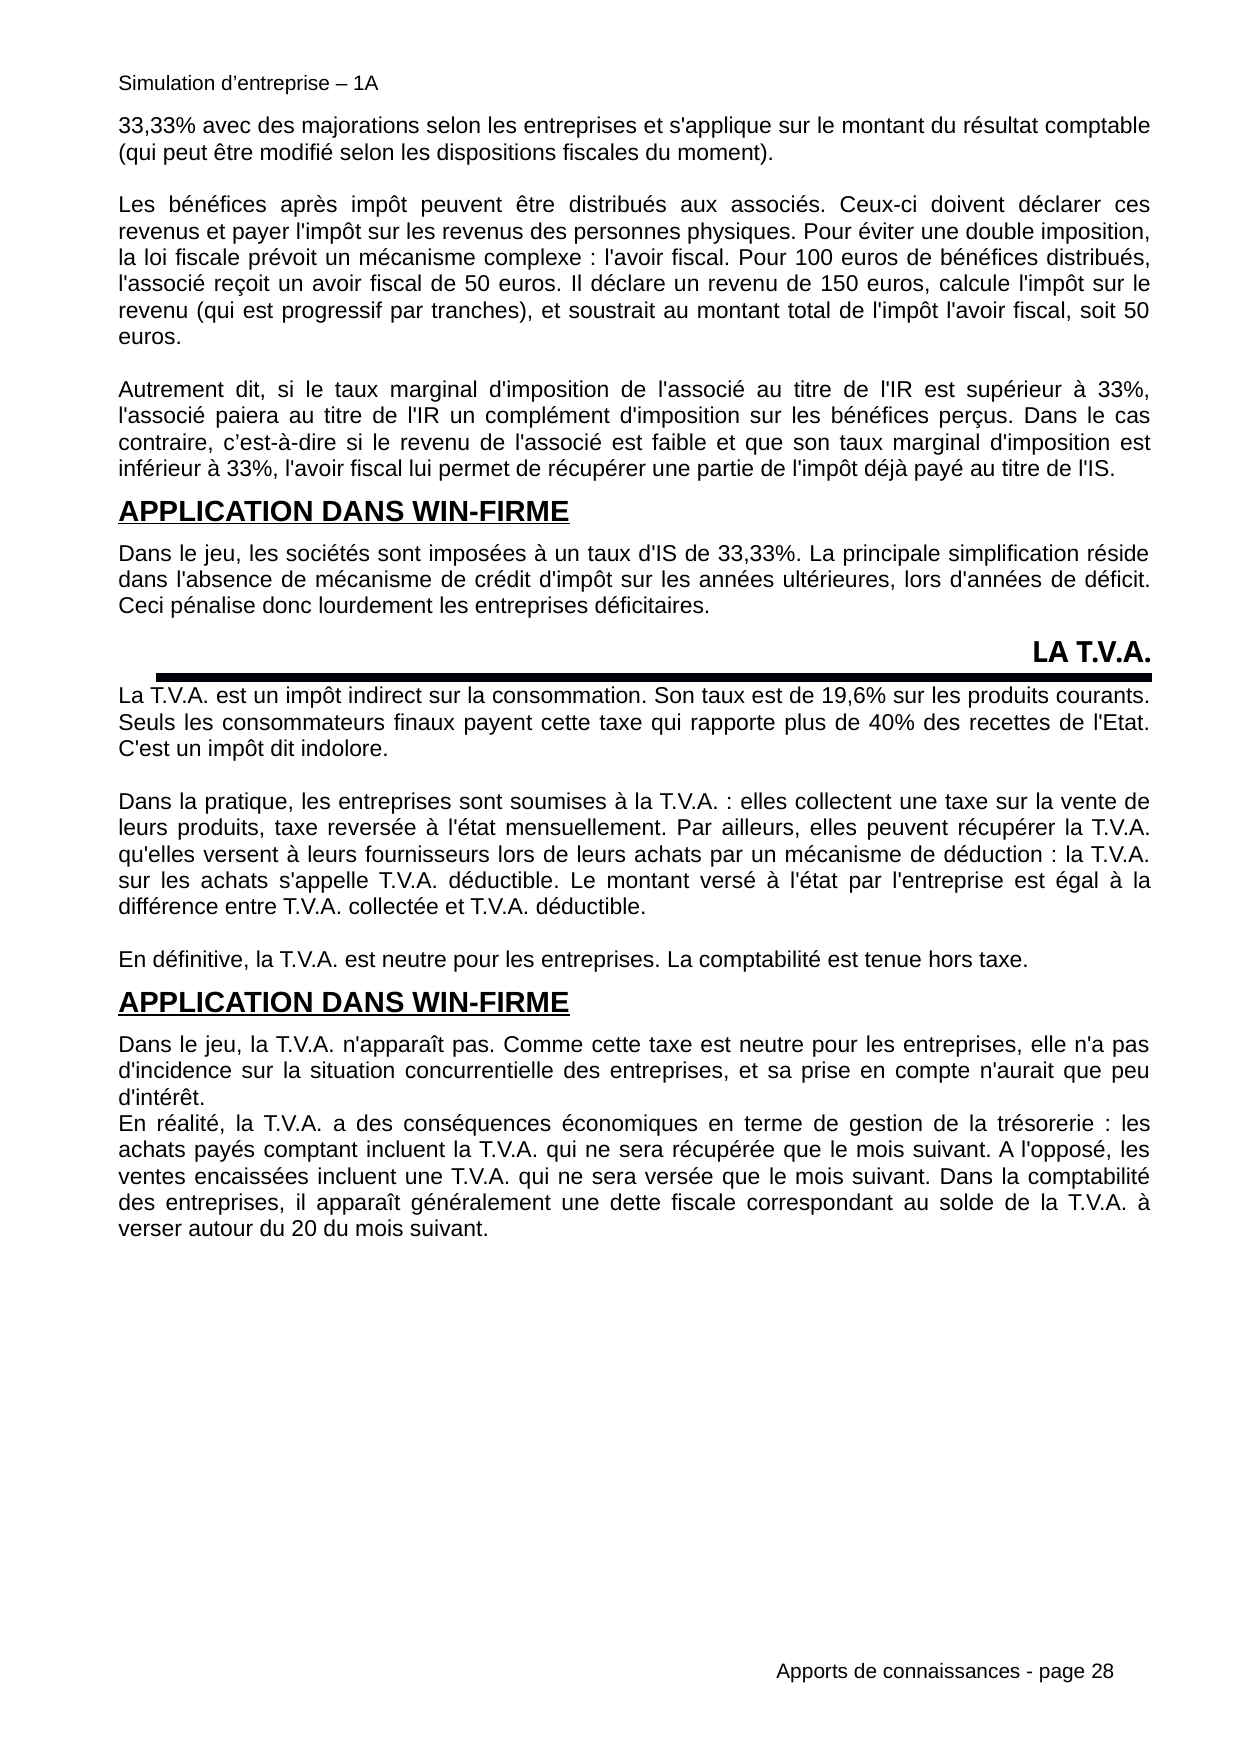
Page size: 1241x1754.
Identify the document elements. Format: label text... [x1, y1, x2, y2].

text En définitive, la T.V.A. est neutre pour les entreprises. La comptabilité est tenue hors taxe. [118, 946, 1152, 972]
text La T.V.A. est un impôt indirect sur la consommation. Son taux est de 19,6% sur les produits courants. Seuls les consommateurs finaux payent cette taxe qui rapporte plus de 40% des recettes de l'Etat. C'est un impôt dit indolore. [118, 682, 1152, 761]
text En réalité, la T.V.A. a des conséquences économiques en terme de gestion de la trésorerie : les achats payés comptant incluent la T.V.A. qui ne sera récupérée que le mois suivant. A l'opposé, les ventes encaissées incluent une T.V.A. qui ne sera versée que le mois suivant. Dans la comptabilité des entreprises, il apparaît généralement une dette fiscale correspondant au solde de la T.V.A. à verser autour du 20 du mois suivant. [118, 1110, 1152, 1242]
subtitle LA T.V.A. [156, 631, 1152, 673]
text Dans le jeu, les sociétés sont imposées à un taux d'IS de 33,33%. La principale simplification réside dans l'absence de mécanisme de crédit d'impôt sur les années ultérieures, lors d'années de déficit. Ceci pénalise donc lourdement les entreprises déficitaires. [118, 540, 1152, 619]
text APPLICATION DANS WIN-FIRME [118, 494, 1152, 527]
text APPLICATION DANS WIN-FIRME [118, 985, 1152, 1018]
text Les bénéfices après impôt peuvent être distribués aux associés. Ceux-ci doivent déclarer ces revenus et payer l'impôt sur les revenus des personnes physiques. Pour éviter une double imposition, la loi fiscale prévoit un mécanisme complexe : l'avoir fiscal. Pour 100 euros de bénéfices distribués, l'associé reçoit un avoir fiscal de 50 euros. Il déclare un revenu de 150 euros, calcule l'impôt sur le revenu (qui est progressif par tranches), et soustrait au montant total de l'impôt l'avoir fiscal, soit 50 euros. [118, 191, 1152, 349]
text Dans la pratique, les entreprises sont soumises à la T.V.A. : elles collectent une taxe sur la vente de leurs produits, taxe reversée à l'état mensuellement. Par ailleurs, elles peuvent récupérer la T.V.A. qu'elles versent à leurs fournisseurs lors de leurs achats par un mécanisme de déduction : la T.V.A. sur les achats s'appelle T.V.A. déductible. Le montant versé à l'état par l'entreprise est égal à la différence entre T.V.A. collectée et T.V.A. déductible. [118, 788, 1152, 919]
text Dans le jeu, la T.V.A. n'apparaît pas. Comme cette taxe est neutre pour les entreprises, elle n'a pas d'incidence sur la situation concurrentielle des entreprises, et sa prise en compte n'aurait que peu d'intérêt. [118, 1031, 1152, 1110]
text Autrement dit, si le taux marginal d'imposition de l'associé au titre de l'IR est supérieur à 33%, l'associé paiera au titre de l'IR un complément d'imposition sur les bénéfices perçus. Dans le cas contraire, c’est-à-dire si le revenu de l'associé est faible et que son taux marginal d'imposition est inférieur à 33%, l'avoir fiscal lui permet de récupérer une partie de l'impôt déjà payé au titre de l'IS. [118, 376, 1152, 481]
text 33,33% avec des majorations selon les entreprises et s'applique sur le montant du résultat comptable (qui peut être modifié selon les dispositions fiscales du moment). [118, 112, 1152, 165]
